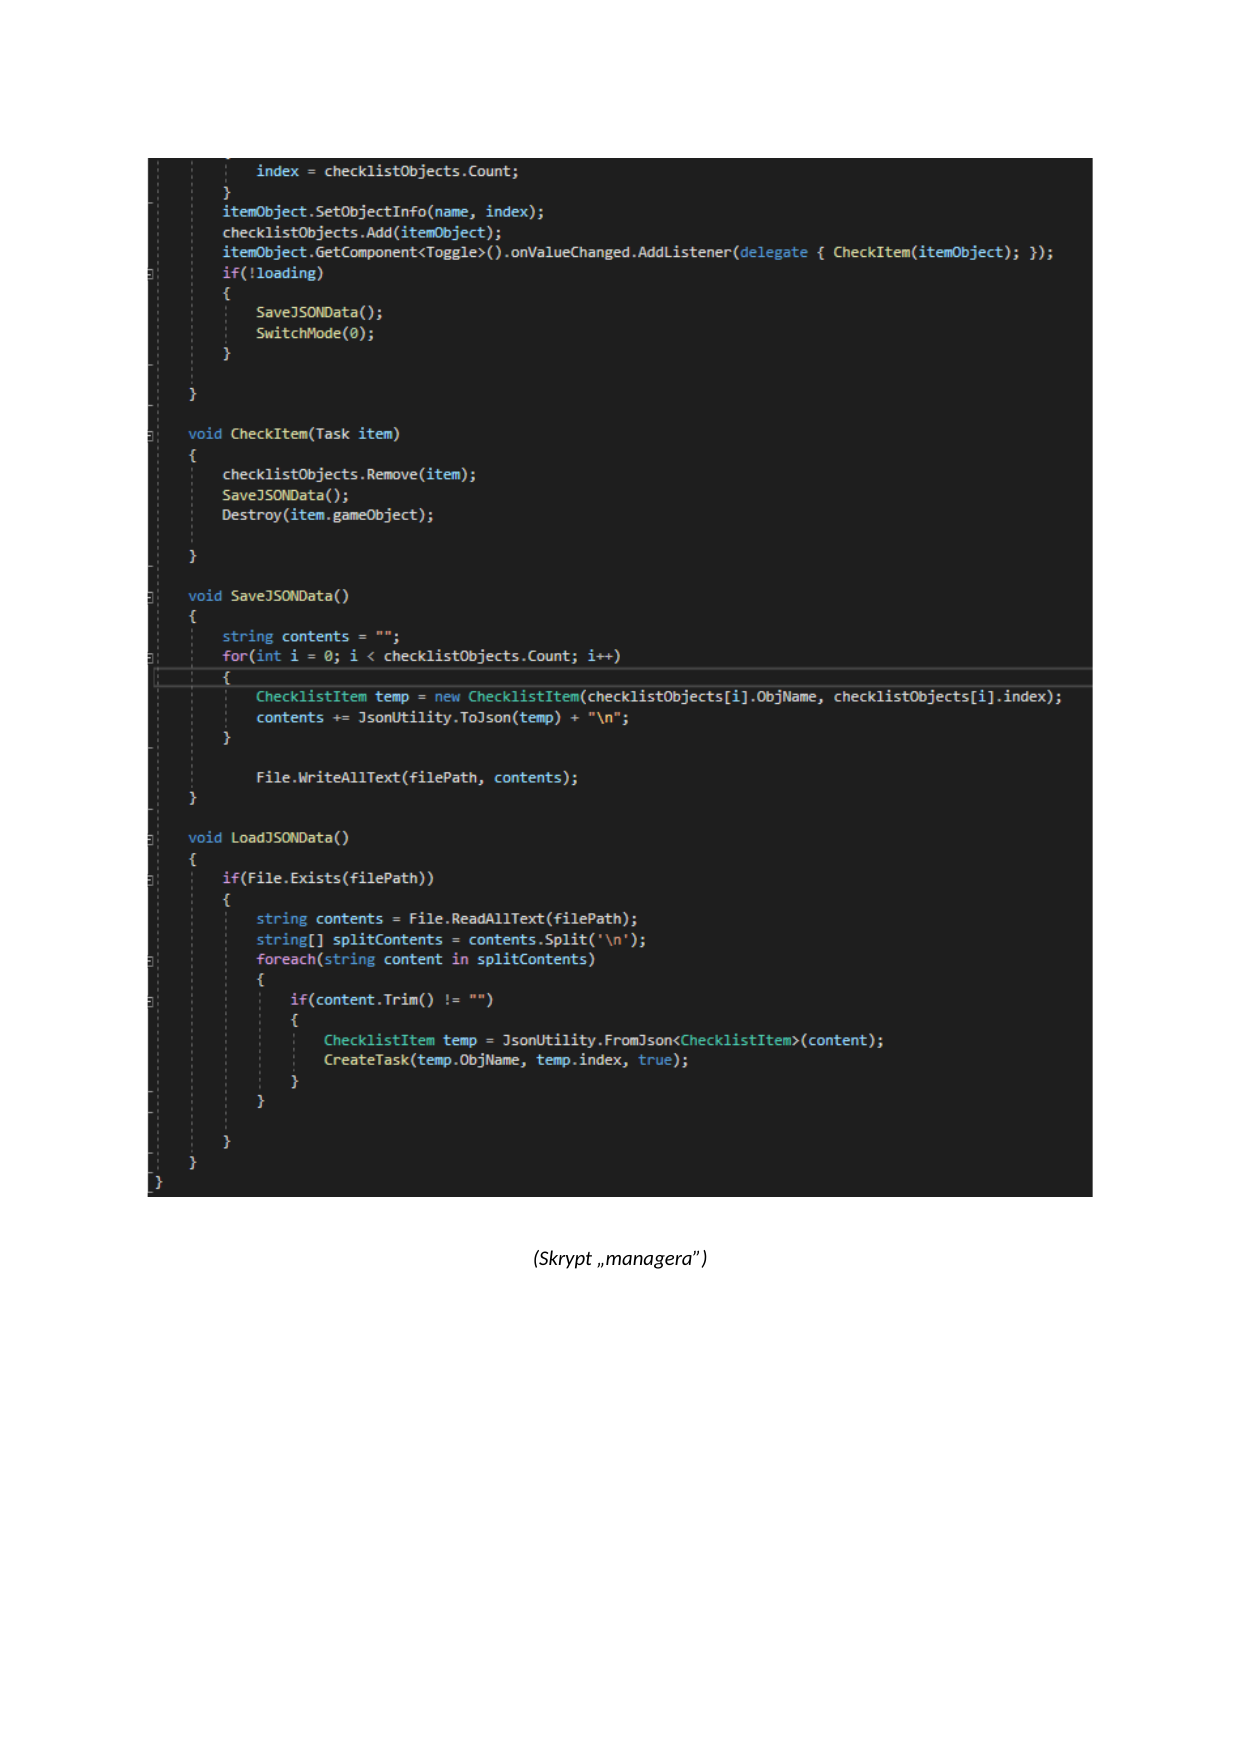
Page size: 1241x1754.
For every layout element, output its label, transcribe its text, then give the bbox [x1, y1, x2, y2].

text (Skrypt „managera”) [148, 1245, 1093, 1271]
picture [147, 158, 1093, 1197]
